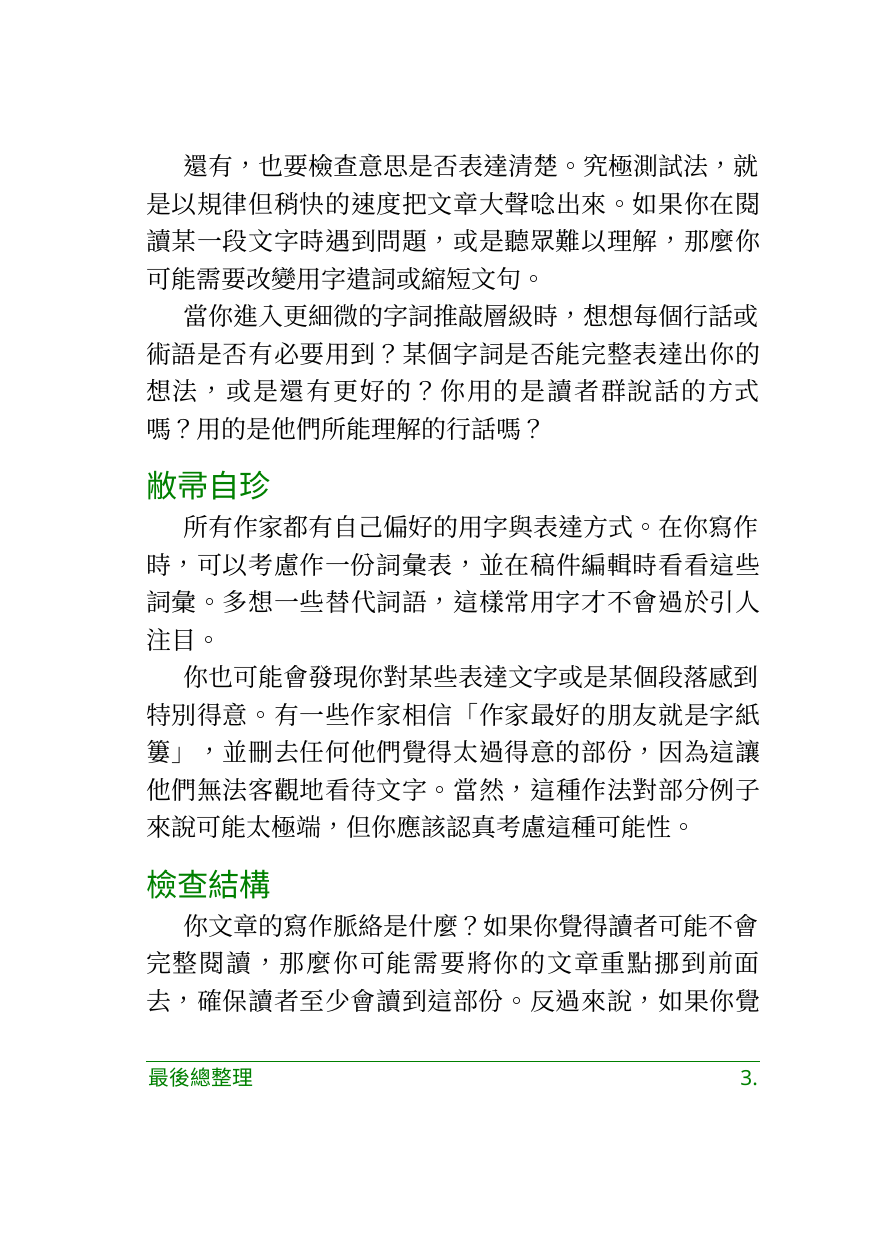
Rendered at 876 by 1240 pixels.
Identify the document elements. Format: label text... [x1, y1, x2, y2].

text 你文章的寫作脈絡是什麼？如果你覺得讀者可能不會完整閱讀，那麼你可能需要將你的文章重點挪到前面去，確保讀者至少會讀到這部份。反過來說，如果你覺 [146, 905, 760, 1017]
text 當你進入更細微的字詞推敲層級時，想想每個行話或術語是否有必要用到？某個字詞是否能完整表達出你的想法，或是還有更好的？你用的是讀者群說話的方式嗎？用的是他們所能理解的行話嗎？ [146, 296, 760, 446]
text 你也可能會發現你對某些表達文字或是某個段落感到特別得意。有一些作家相信「作家最好的朋友就是字紙簍」，並刪去任何他們覺得太過得意的部份，因為這讓他們無法客觀地看待文字。當然，這種作法對部分例子來說可能太極端，但你應該認真考慮這種可能性。 [146, 657, 760, 844]
text 所有作家都有自己偏好的用字與表達方式。在你寫作時，可以考慮作一份詞彙表，並在稿件編輯時看看這些詞彙。多想一些替代詞語，這樣常用字才不會過於引人注目。 [146, 507, 760, 657]
subtitle 敝帚自珍 [146, 461, 760, 507]
subtitle 檢查結構 [146, 860, 760, 905]
text 還有，也要檢查意思是否表達清楚。究極測試法，就是以規律但稍快的速度把文章大聲唸出來。如果你在閱讀某一段文字時遇到問題，或是聽眾難以理解，那麼你可能需要改變用字遣詞或縮短文句。 [146, 146, 760, 296]
